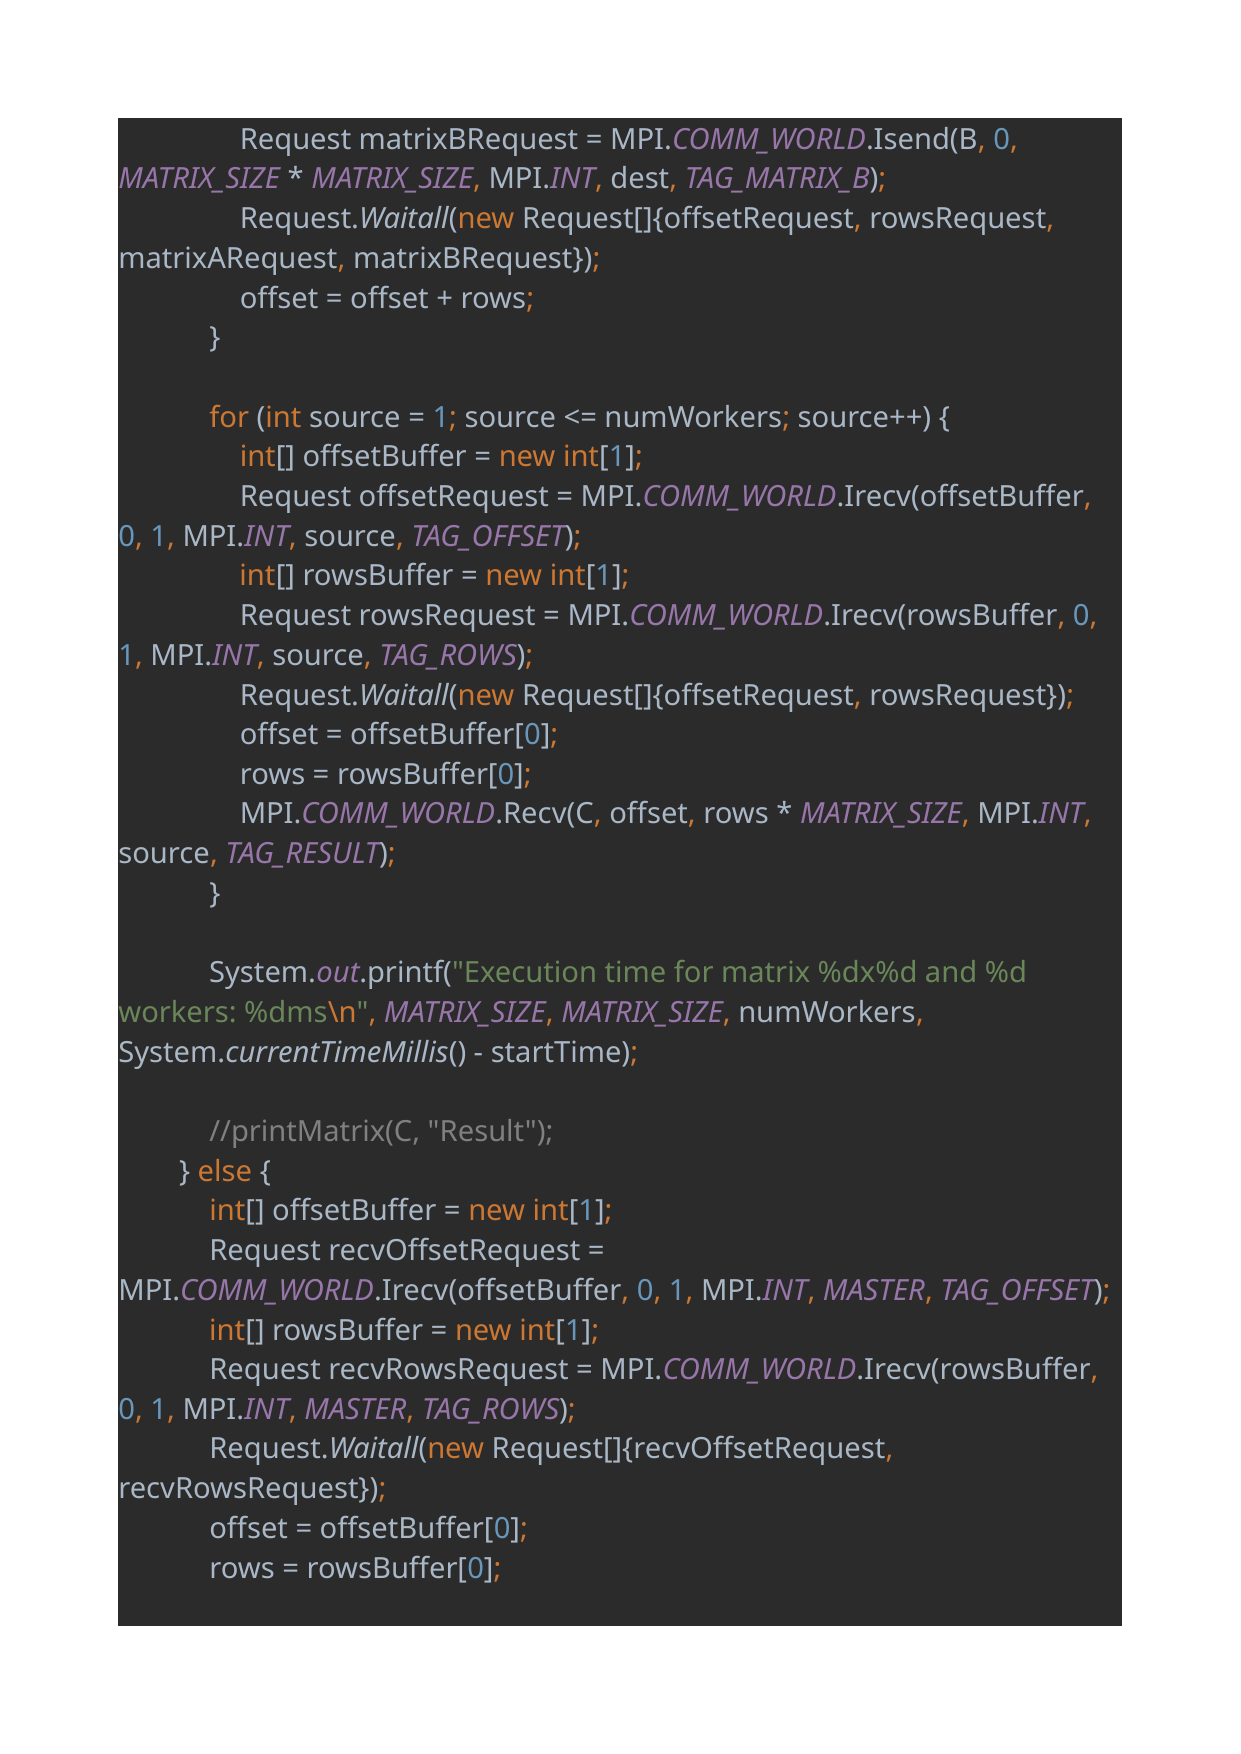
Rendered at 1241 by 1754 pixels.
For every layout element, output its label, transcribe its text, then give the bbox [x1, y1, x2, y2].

text Request matrixBRequest = MPI.COMM_WORLD.Isend(B, 0, MATRIX_SIZE * MATRIX_SIZE, MPI.INT, dest, TAG_MATRIX_B); Request.Waitall(new Request[]{offsetRequest, rowsRequest, matrixARequest, matrixBRequest}); offset = offset + rows; } for (int source = 1; source <= numWorkers; source++) { int[] offsetBuffer = new int[1]; Request offsetRequest = MPI.COMM_WORLD.Irecv(offsetBuffer, 0, 1, MPI.INT, source, TAG_OFFSET); int[] rowsBuffer = new int[1]; Request rowsRequest = MPI.COMM_WORLD.Irecv(rowsBuffer, 0, 1, MPI.INT, source, TAG_ROWS); Request.Waitall(new Request[]{offsetRequest, rowsRequest}); offset = offsetBuffer[0]; rows = rowsBuffer[0]; MPI.COMM_WORLD.Recv(C, offset, rows * MATRIX_SIZE, MPI.INT, source, TAG_RESULT); } System.out.printf("Execution time for matrix %dx%d and %d workers: %dms\n", MATRIX_SIZE, MATRIX_SIZE, numWorkers, System.currentTimeMillis() - startTime); //printMatrix(C, "Result"); } else { int[] offsetBuffer = new int[1]; Request recvOffsetRequest = MPI.COMM_WORLD.Irecv(offsetBuffer, 0, 1, MPI.INT, MASTER, TAG_OFFSET); int[] rowsBuffer = new int[1]; Request recvRowsRequest = MPI.COMM_WORLD.Irecv(rowsBuffer, 0, 1, MPI.INT, MASTER, TAG_ROWS); Request.Waitall(new Request[]{recvOffsetRequest, recvRowsRequest}); offset = offsetBuffer[0]; rows = rowsBuffer[0]; [118, 118, 1122, 1626]
